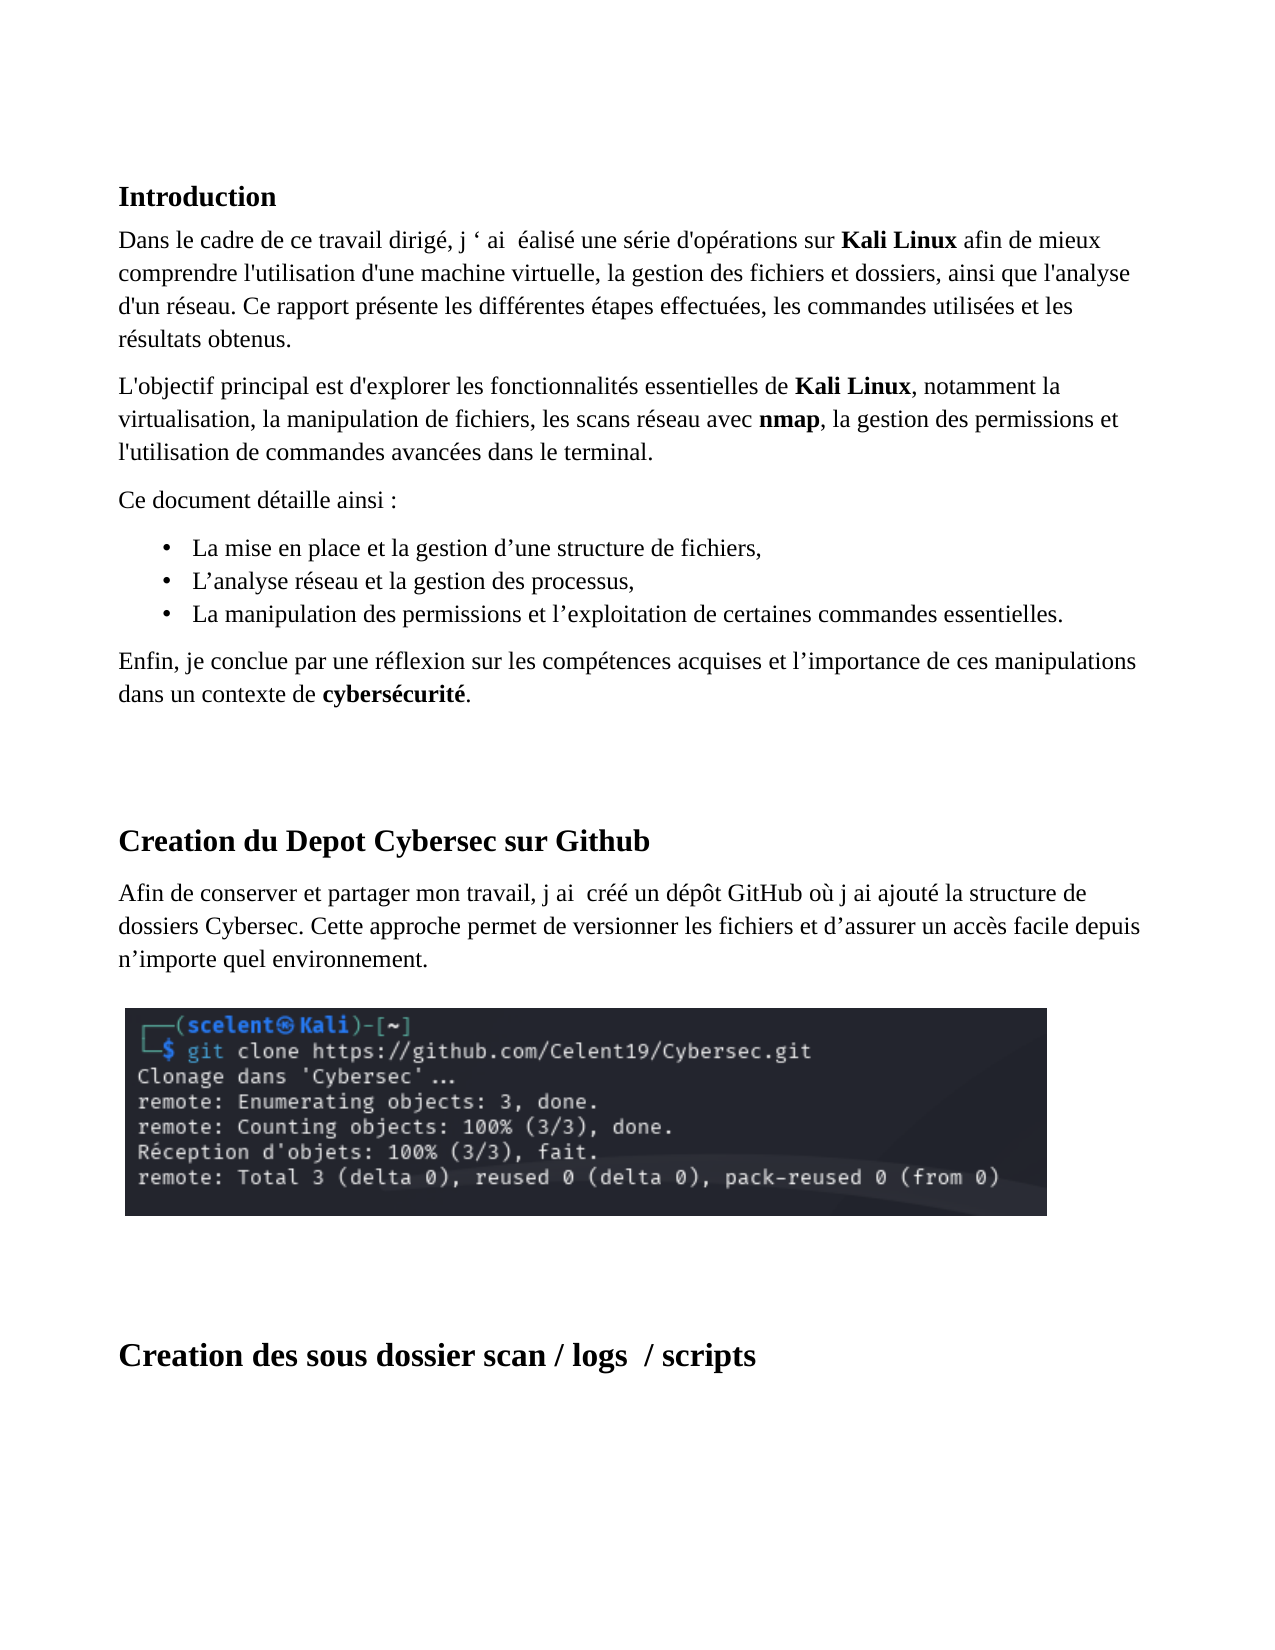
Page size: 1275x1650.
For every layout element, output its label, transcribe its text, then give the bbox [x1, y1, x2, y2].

list La manipulation des permissions et l’exploitation de certaines commandes essentielles. [162, 599, 1157, 627]
subtitle Introduction [118, 179, 1157, 212]
text Ce document détaille ainsi : [118, 485, 1157, 514]
list La mise en place et la gestion d’une structure de fichiers, [162, 533, 1157, 561]
text Dans le cadre de ce travail dirigé, j ‘ ai éalisé une série d'opérations sur Kali Linux afin de mieux comprendre l'utilisation d'une machine virtuelle, la gestion des fichiers et dossiers, ainsi que l'analyse d'un réseau. Ce rapport présente les différentes étapes effectuées, les commandes utilisées et les résultats obtenus. [118, 225, 1157, 353]
text Afin de conserver et partager mon travail, j ai créé un dépôt GitHub où j ai ajouté la structure de dossiers Cybersec. Cette approche permet de versionner les fichiers et d’assurer un accès facile depuis n’importe quel environnement. [118, 878, 1157, 973]
text L'objectif principal est d'explorer les fonctionnalités essentielles de Kali Linux, notamment la virtualisation, la manipulation de fichiers, les scans réseau avec nmap, la gestion des permissions et l'utilisation de commandes avancées dans le terminal. [118, 371, 1157, 466]
text Creation du Depot Cybersec sur Github [118, 822, 1157, 858]
text Enfin, je conclue par une réflexion sur les compétences acquises et l’importance de ces manipulations dans un contexte de cybersécurité. [118, 646, 1157, 708]
list L’analyse réseau et la gestion des processus, [162, 566, 1157, 594]
picture [125, 1008, 1047, 1216]
text Creation des sous dossier scan / logs / scripts [118, 1335, 1157, 1373]
